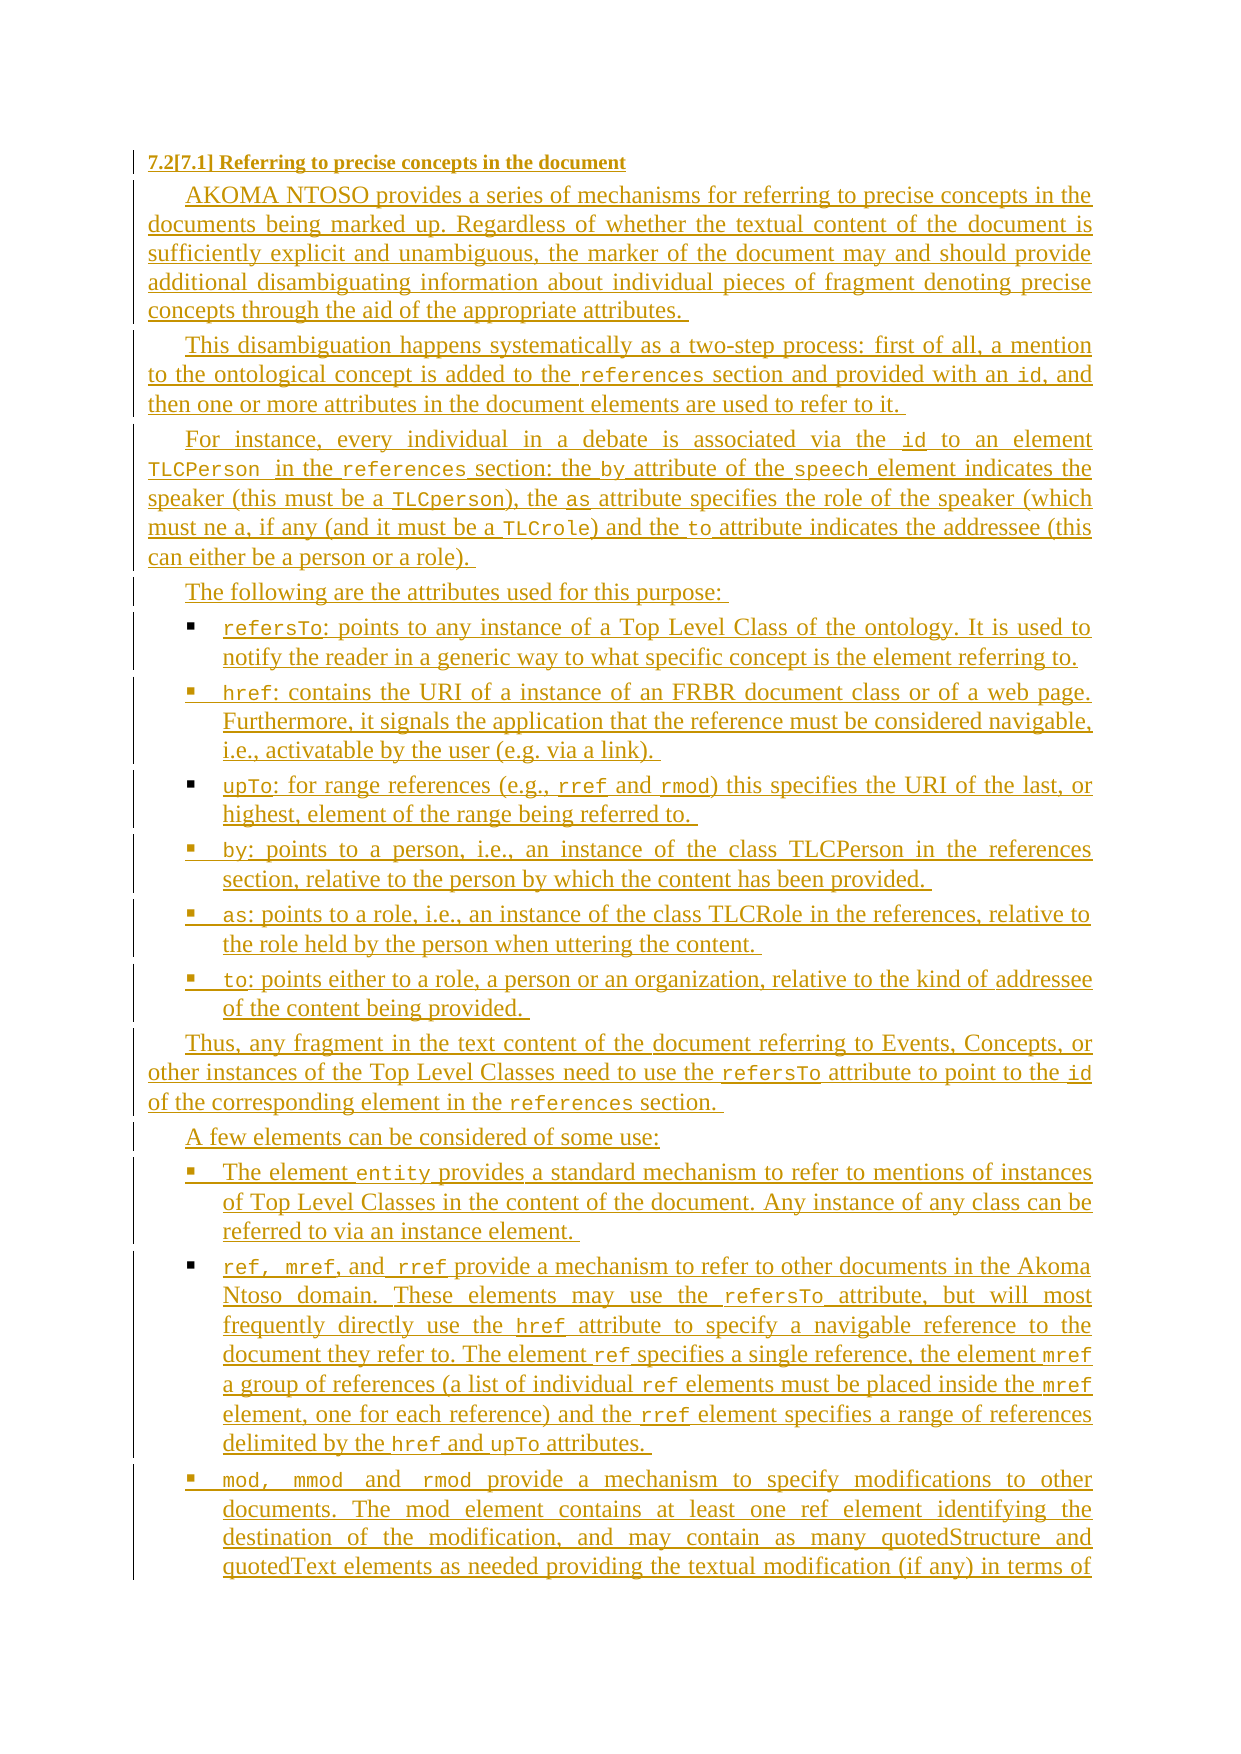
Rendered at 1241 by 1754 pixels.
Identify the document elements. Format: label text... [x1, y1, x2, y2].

text A few elements can be considered of some use: [148, 1122, 1092, 1151]
text This disambiguation happens systematically as a two-step process: first of all, a mention to the ontological concept is added to the references section and provided with an id, and [148, 330, 1092, 384]
text then one or more attributes in the document elements are used to refer to it. [148, 385, 1092, 417]
list to: points either to a role, a person or an organization, relative to the kind of addressee [185, 964, 1092, 989]
list ref, mref, and rref provide a mechanism to refer to other documents in the Akoma Ntoso domain. These elements may use the refersTo attribute, but will most frequently directly use the href attribute to specify a navigable reference to the document they refer to. The element ref specifies a single reference, the element mref a group of references (a list of individual ref elements must be placed inside the mref element, one for each reference) and the rref element specifies a range of references delimited by the href and upTo attributes. [185, 1251, 1092, 1458]
text of the corresponding element in the references section. [148, 1083, 1092, 1116]
text additional disambiguating information about individual pieces of fragment denoting precise [148, 264, 1092, 292]
list href: contains the URI of a instance of an FRBR document class or of a web page. [185, 677, 1092, 702]
list documents. The mod element contains at least one ref element identifying the destination of the modification, and may contain as many quotedStructure and quotedText elements as needed providing the textual modification (if any) in terms of [185, 1491, 1092, 1580]
list of Top Level Classes in the content of the document. Any instance of any class can be referred to via an instance element. [185, 1183, 1092, 1244]
text sufficiently explicit and unambiguous, the marker of the document may and should provide [148, 236, 1092, 263]
text speaker (this must be a TLCperson), the as attribute specifies the role of the speaker (which [148, 480, 1092, 508]
list as: points to a role, i.e., an instance of the class TLCRole in the references, relative to the role held by the person when uttering the content. [185, 899, 1092, 957]
list mod, mmod and rmod provide a mechanism to specify modifications to other [185, 1464, 1092, 1489]
list refersTo: points to any instance of a Top Level Class of the ontology. It is used to notify the reader in a generic way to what specific concept is the element referring to. [185, 612, 1092, 670]
text For instance, every individual in a debate is associated via the id to an element TLCPerson in the references section: the by attribute of the speech element indicates the [148, 424, 1092, 479]
text AKOMA NTOSO provides a series of mechanisms for referring to precise concepts in the documents being marked up. Regardless of whether the textual content of the document is [148, 180, 1092, 234]
text concepts through the aid of the appropriate attributes. [148, 293, 1092, 324]
list of the content being provided. [185, 990, 1092, 1022]
text must ne a, if any (and it must be a TLCrole) and the to attribute indicates the addressee (this [148, 509, 1092, 538]
text Thus, any fragment in the text content of the document referring to Events, Concepts, or other instances of the Top Level Classes need to use the refersTo attribute to point to the id [148, 1028, 1092, 1082]
list Furthermore, it signals the application that the reference must be considered navigable, i.e., activatable by the user (e.g. via a link). [185, 703, 1092, 764]
list section, relative to the person by which the content has been provided. [185, 861, 1092, 893]
text can either be a person or a role). [148, 539, 1092, 571]
subtitle Referring to precise concepts in the document [148, 150, 1092, 174]
list The element entity provides a standard mechanism to refer to mentions of instances [185, 1157, 1092, 1183]
list upTo: for range references (e.g., rref and rmod) this specifies the URI of the last, or highest, element of the range being referred to. [185, 770, 1092, 828]
list by: points to a person, i.e., an instance of the class TLCPerson in the references [185, 834, 1092, 860]
text The following are the attributes used for this purpose: [148, 577, 1092, 606]
